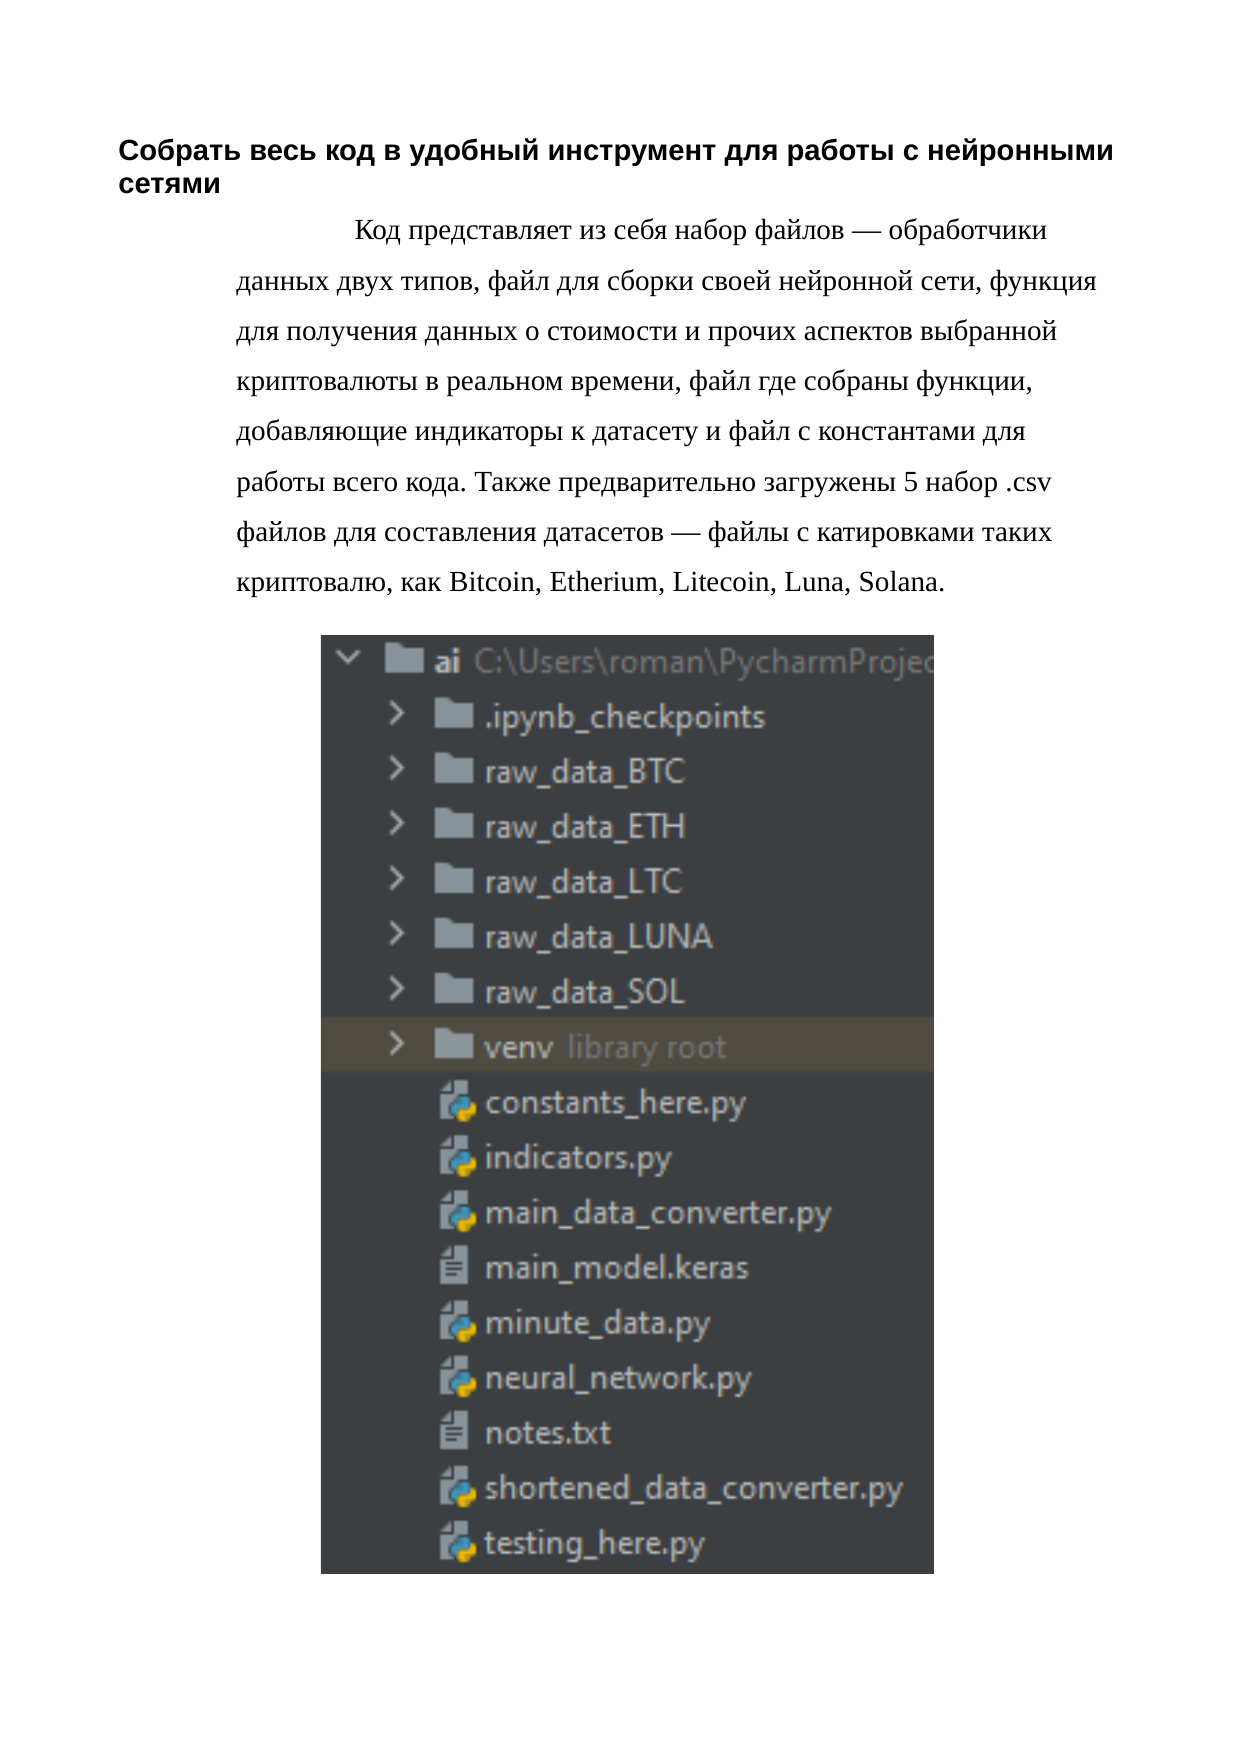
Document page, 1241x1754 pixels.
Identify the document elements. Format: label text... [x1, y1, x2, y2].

subtitle Собрать весь код в удобный инструмент для работы с нейронными сетями [118, 133, 1122, 200]
picture [320, 635, 934, 1574]
text Код представляет из себя набор файлов — обработчики данных двух типов, файл для сборки своей нейронной сети, функция для получения данных о стоимости и прочих аспектов выбранной криптовалюты в реальном времени, файл где собраны функции, добавляющие индикаторы к датасету и файл с константами для работы всего кода. Также предварительно загружены 5 набор .csv файлов для составления датасетов — файлы с катировками таких криптовалю, как Bitcoin, Etherium, Litecoin, Luna, Solana. [236, 212, 1122, 598]
